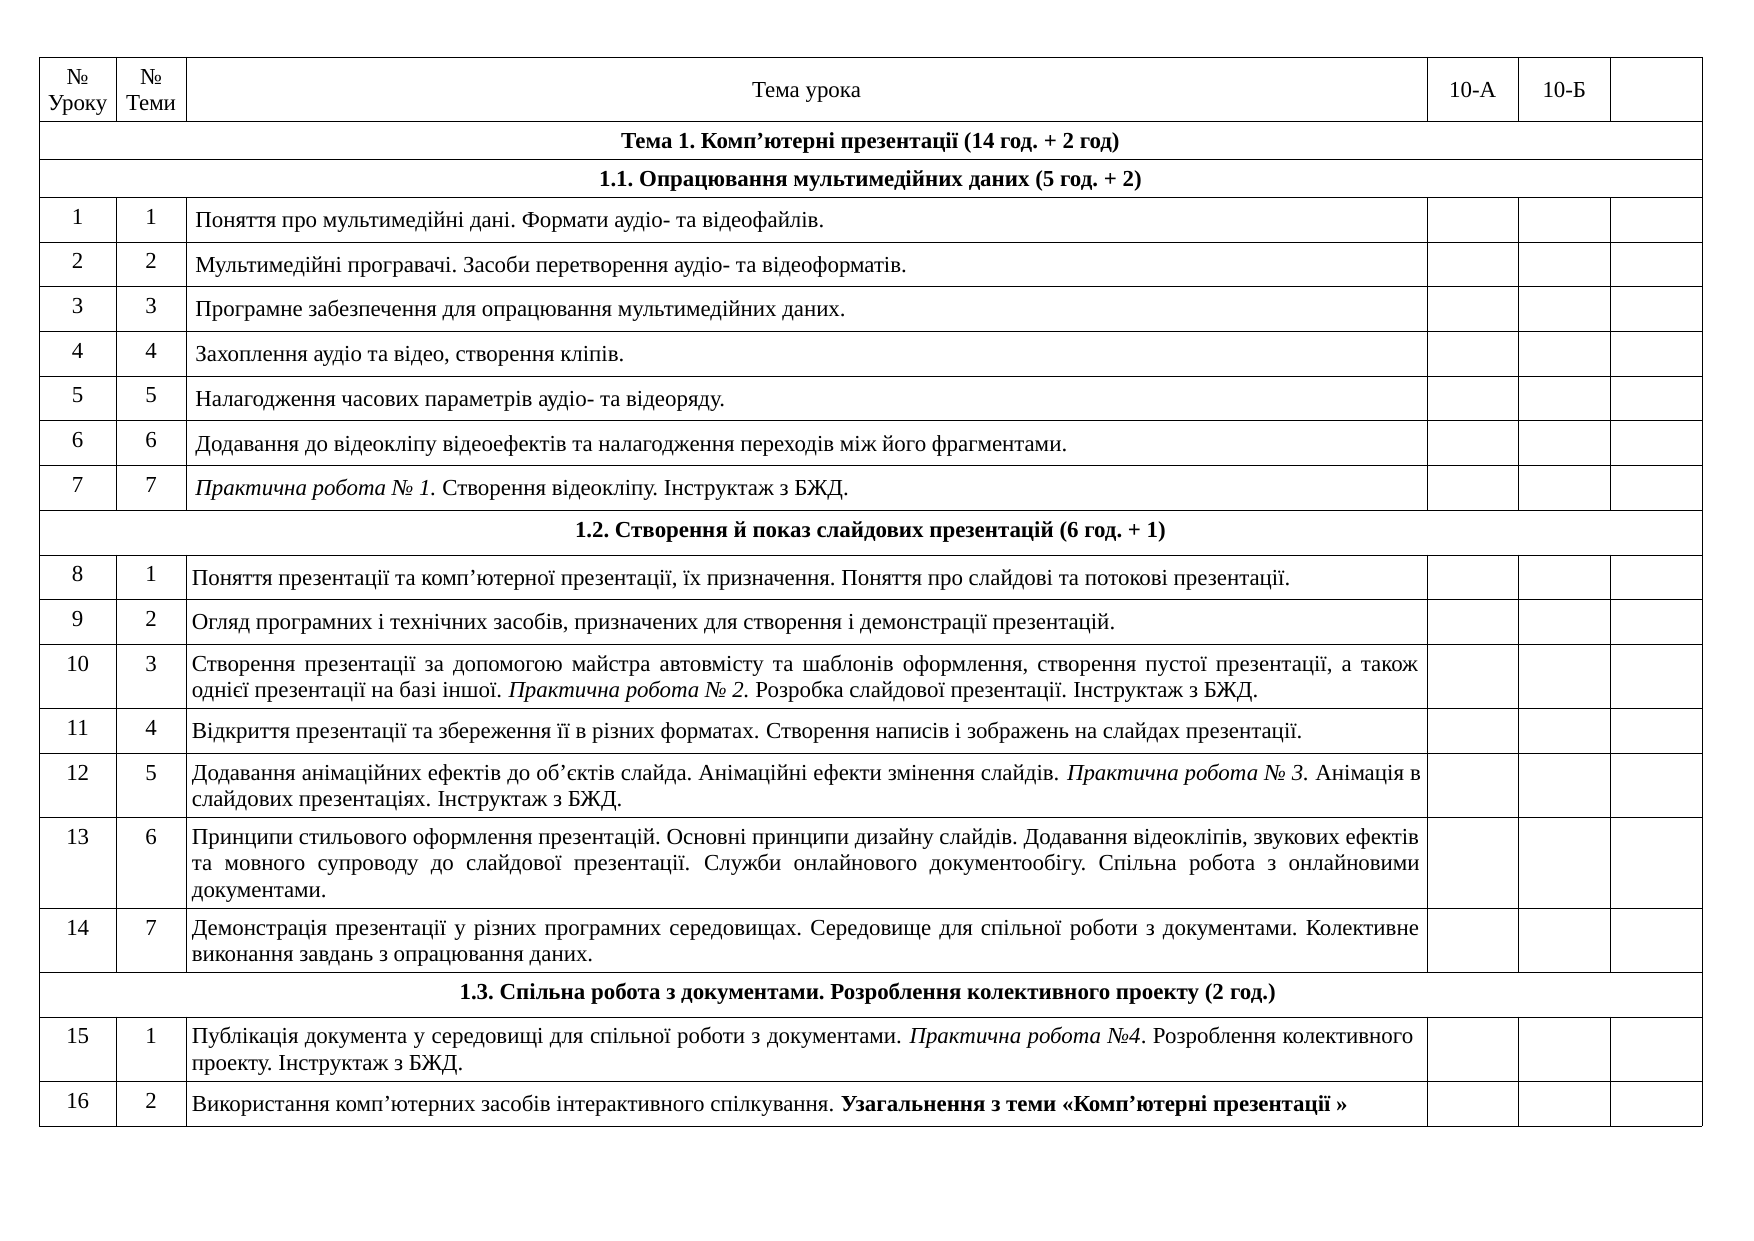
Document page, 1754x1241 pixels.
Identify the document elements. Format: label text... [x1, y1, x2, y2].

table_cell [1611, 332, 1702, 376]
table_cell Мультимедійні програвачі. Засоби перетворення аудіо- та відеоформатів. [187, 243, 1427, 286]
table_cell [1519, 466, 1610, 510]
table_cell 5 [117, 377, 186, 420]
table_cell [1519, 818, 1610, 908]
table_cell [1519, 600, 1610, 644]
table_cell Демонстрація презентації у різних програмних середовищах. Середовище для спільної роботи з документами. Колективне виконання завдань з опрацювання даних. [187, 909, 1427, 972]
table_cell 13 [40, 818, 116, 908]
table_cell [1519, 645, 1610, 708]
table_cell 1 [40, 198, 116, 242]
table_cell Тема 1. Комп’ютерні презентації (14 год. + 2 год) [40, 122, 1702, 159]
table_cell 14 [40, 909, 116, 972]
table_cell 8 [40, 556, 116, 599]
table_cell [1428, 645, 1518, 708]
table_cell Огляд програмних і технічних засобів, призначених для створення і демонстрації презентацій. [187, 600, 1427, 644]
table_cell [1519, 709, 1610, 753]
table_cell 7 [40, 466, 116, 510]
table_cell [1428, 332, 1518, 376]
table_cell Відкриття презентації та збереження її в різних форматах. Створення написів і зображень на слайдах презентації. [187, 709, 1427, 753]
table_cell 9 [40, 600, 116, 644]
table_cell Практична робота № 1. Створення відеокліпу. Інструктаж з БЖД. [187, 466, 1427, 510]
table_cell [1428, 287, 1518, 331]
table_cell 5 [40, 377, 116, 420]
table_cell 15 [40, 1018, 116, 1081]
table_cell 6 [40, 421, 116, 465]
table_cell [1428, 198, 1518, 242]
table_cell [1519, 754, 1610, 817]
table_cell [1519, 421, 1610, 465]
table_cell Захоплення аудіо та відео, створення кліпів. [187, 332, 1427, 376]
table_cell 1.2. Створення й показ слайдових презентацій (6 год. + 1) [40, 511, 1702, 554]
table_cell 4 [117, 332, 186, 376]
table_cell Налагодження часових параметрів аудіо- та відеоряду. [187, 377, 1427, 420]
table_cell [1611, 287, 1702, 331]
table_cell 4 [40, 332, 116, 376]
table_cell [1519, 243, 1610, 286]
table_cell 1.3. Спільна робота з документами. Розроблення колективного проекту (2 год.) [40, 973, 1702, 1017]
table_cell 2 [40, 243, 116, 286]
table_cell [1611, 754, 1702, 817]
table_cell [1611, 600, 1702, 644]
table_cell Програмне забезпечення для опрацювання мультимедійних даних. [187, 287, 1427, 331]
table_cell 7 [117, 909, 186, 972]
table_header [1611, 58, 1702, 121]
table_cell [1519, 909, 1610, 972]
table_cell [1428, 600, 1518, 644]
table_cell [1611, 909, 1702, 972]
table_cell [1428, 377, 1518, 420]
table_cell [1519, 377, 1610, 420]
table_header № Теми [117, 58, 186, 121]
table_cell [1519, 332, 1610, 376]
table_cell 4 [117, 709, 186, 753]
table_header № Уроку [40, 58, 116, 121]
table_cell [1611, 1018, 1702, 1081]
table_cell [1519, 556, 1610, 599]
table_cell [1428, 556, 1518, 599]
table_cell [1428, 818, 1518, 908]
table_cell Поняття про мультимедійні дані. Формати аудіо- та відеофайлів. [187, 198, 1427, 242]
table_cell Поняття презентації та комп’ютерної презентації, їх призначення. Поняття про слайдові та потокові презентації. [187, 556, 1427, 599]
table_cell [1428, 243, 1518, 286]
table_cell [1611, 421, 1702, 465]
table_cell [1428, 466, 1518, 510]
table_cell 11 [40, 709, 116, 753]
table_cell [1519, 287, 1610, 331]
table_cell [1428, 709, 1518, 753]
table_cell [1519, 198, 1610, 242]
table_cell 2 [117, 1082, 186, 1126]
table_cell [1428, 1018, 1518, 1081]
table_cell [1428, 1082, 1518, 1126]
table_header 10-А [1428, 58, 1518, 121]
table_cell [1611, 243, 1702, 286]
table_cell [1611, 709, 1702, 753]
table_cell [1611, 818, 1702, 908]
table_cell [1611, 556, 1702, 599]
table_cell Принципи стильового оформлення презентацій. Основні принципи дизайну слайдів. Додавання відеокліпів, звукових ефектів та мовного супроводу до слайдової презентації. Служби онлайнового документообігу. Спільна робота з онлайновими документами. [187, 818, 1427, 908]
table_cell [1428, 909, 1518, 972]
table_cell 2 [117, 600, 186, 644]
table_cell [1611, 1082, 1702, 1126]
table_cell [1519, 1018, 1610, 1081]
table_cell [1611, 645, 1702, 708]
table_cell Додавання анімаційних ефектів до об’єктів слайда. Анімаційні ефекти змінення слайдів. Практична робота № 3. Анімація в слайдових презентаціях. Інструктаж з БЖД. [187, 754, 1427, 817]
table_cell [1611, 198, 1702, 242]
table_cell [1519, 1082, 1610, 1126]
table_cell 16 [40, 1082, 116, 1126]
table_cell 3 [40, 287, 116, 331]
table_cell Створення презентації за допомогою майстра автовмісту та шаблонів оформлення, створення пустої презентації, а також однієї презентації на базі іншої. Практична робота № 2. Розробка слайдової презентації. Інструктаж з БЖД. [187, 645, 1427, 708]
table_cell Публікація документа у середовищі для спільної роботи з документами. Практична робота №4. Розроблення колективного проекту. Інструктаж з БЖД. [187, 1018, 1427, 1081]
table_cell [1428, 421, 1518, 465]
table_header Тема урока [187, 58, 1427, 121]
table_cell Додавання до відеокліпу відеоефектів та налагодження переходів між його фрагментами. [187, 421, 1427, 465]
table_cell 6 [117, 421, 186, 465]
table_cell 7 [117, 466, 186, 510]
table_cell 12 [40, 754, 116, 817]
table_cell 1 [117, 1018, 186, 1081]
table_cell 5 [117, 754, 186, 817]
table_cell [1611, 466, 1702, 510]
table_cell 1 [117, 556, 186, 599]
table_cell 1.1. Опрацювання мультимедійних даних (5 год. + 2) [40, 160, 1702, 197]
table_cell 1 [117, 198, 186, 242]
table_cell 6 [117, 818, 186, 908]
table_cell [1428, 754, 1518, 817]
table_cell 3 [117, 287, 186, 331]
table_cell Використання комп’ютерних засобів інтерактивного спілкування. Узагальнення з теми «Комп’ютерні презентації » [187, 1082, 1427, 1126]
table_header 10-Б [1519, 58, 1610, 121]
table_cell [1611, 377, 1702, 420]
table_cell 2 [117, 243, 186, 286]
table_cell 10 [40, 645, 116, 708]
table_cell 3 [117, 645, 186, 708]
